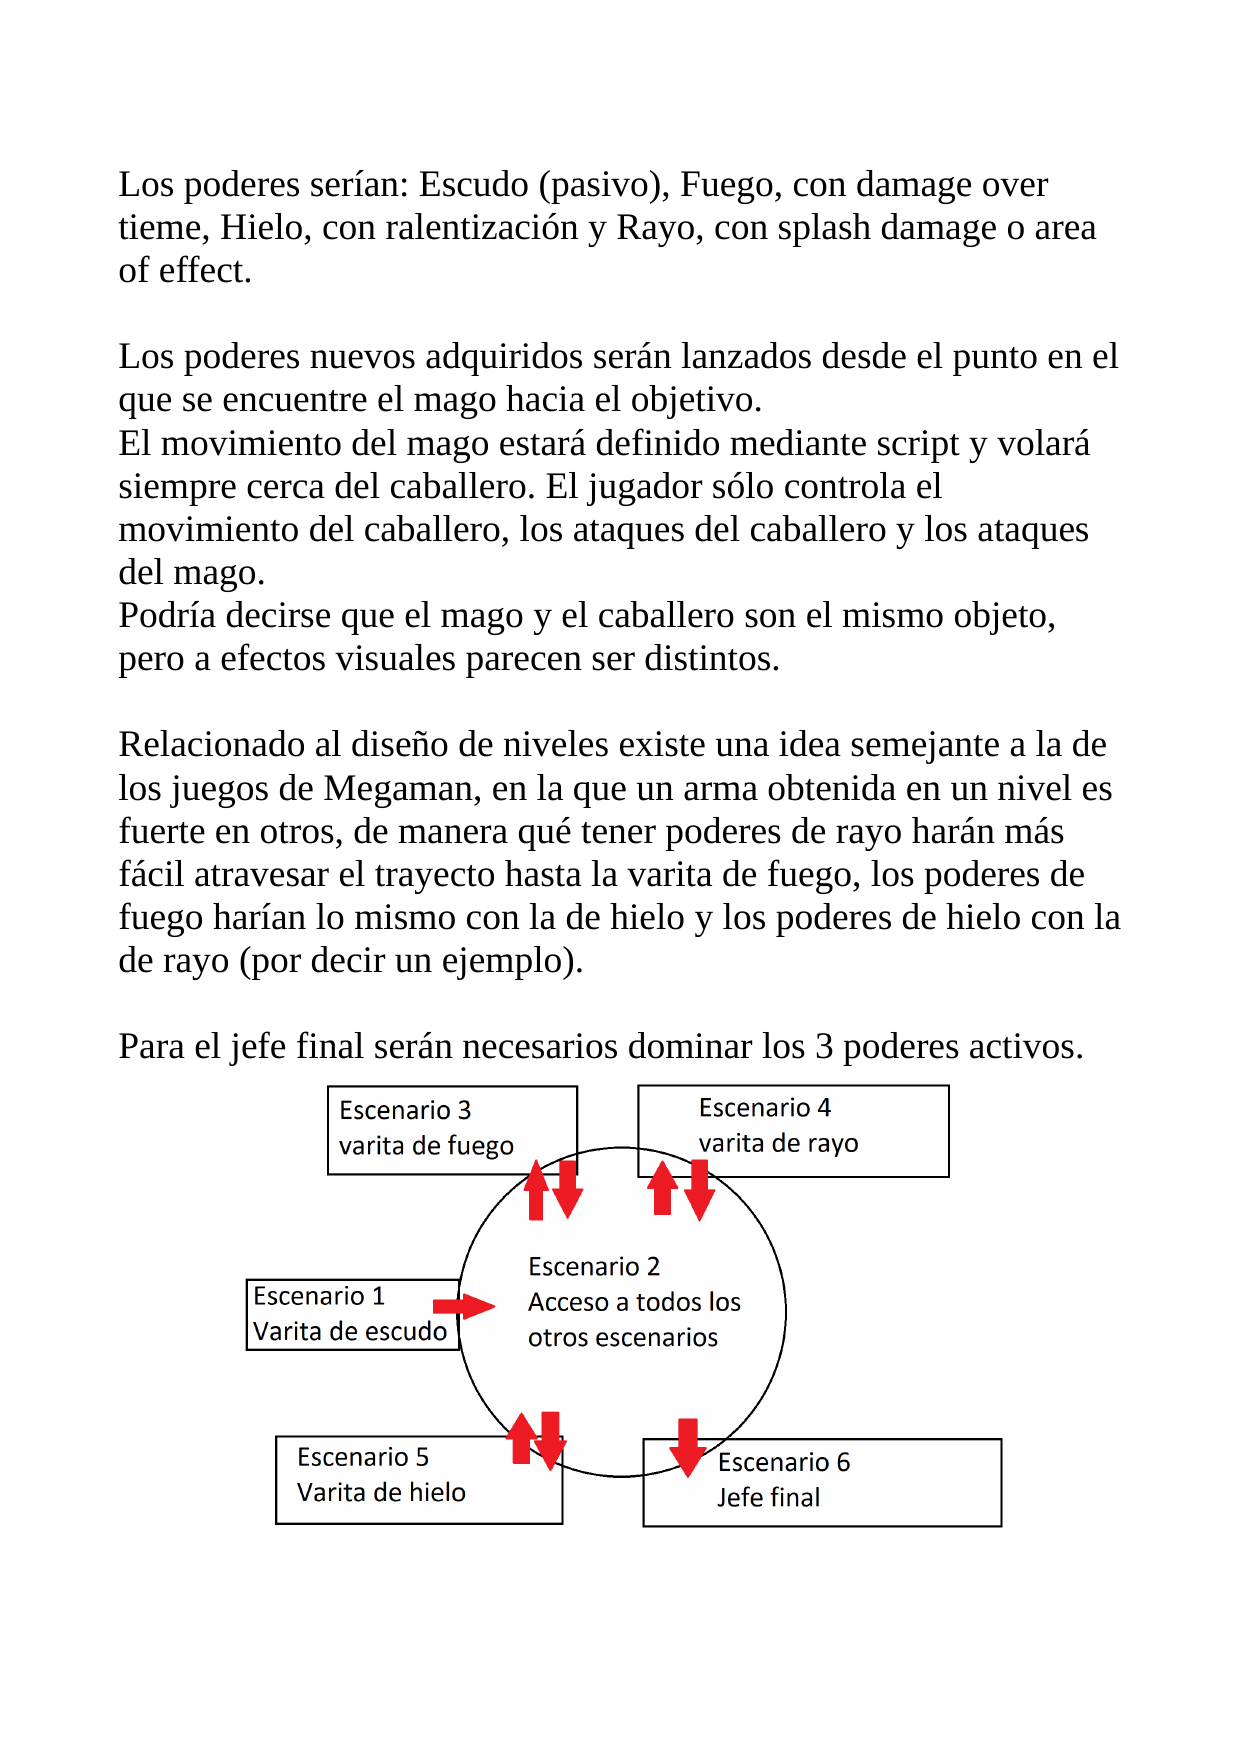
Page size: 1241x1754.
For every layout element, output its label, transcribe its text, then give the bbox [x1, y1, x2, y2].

text El movimiento del mago estará definido mediante script y volará siempre cerca del caballero. El jugador sólo controla el movimiento del caballero, los ataques del caballero y los ataques del mago. Podría decirse que el mago y el caballero son el mismo objeto, pero a efectos visuales parecen ser distintos. Relacionado al diseño de niveles existe una idea semejante a la de los juegos de Megaman, en la que un arma obtenida en un nivel es fuerte en otros, de manera qué tener poderes de rayo harán más fácil atravesar el trayecto hasta la varita de fuego, los poderes de fuego harían lo mismo con la de hielo y los poderes de hielo con la de rayo (por decir un ejemplo). Para el jefe final serán necesarios dominar los 3 poderes activos. [118, 420, 1122, 1067]
text Los poderes nuevos adquiridos serán lanzados desde el punto en el que se encuentre el mago hacia el objetivo. [118, 334, 1122, 420]
text Los poderes serían: Escudo (pasivo), Fuego, con damage over tieme, Hielo, con ralentización y Rayo, con splash damage o area of effect. [118, 118, 1122, 291]
picture [230, 1066, 1011, 1551]
